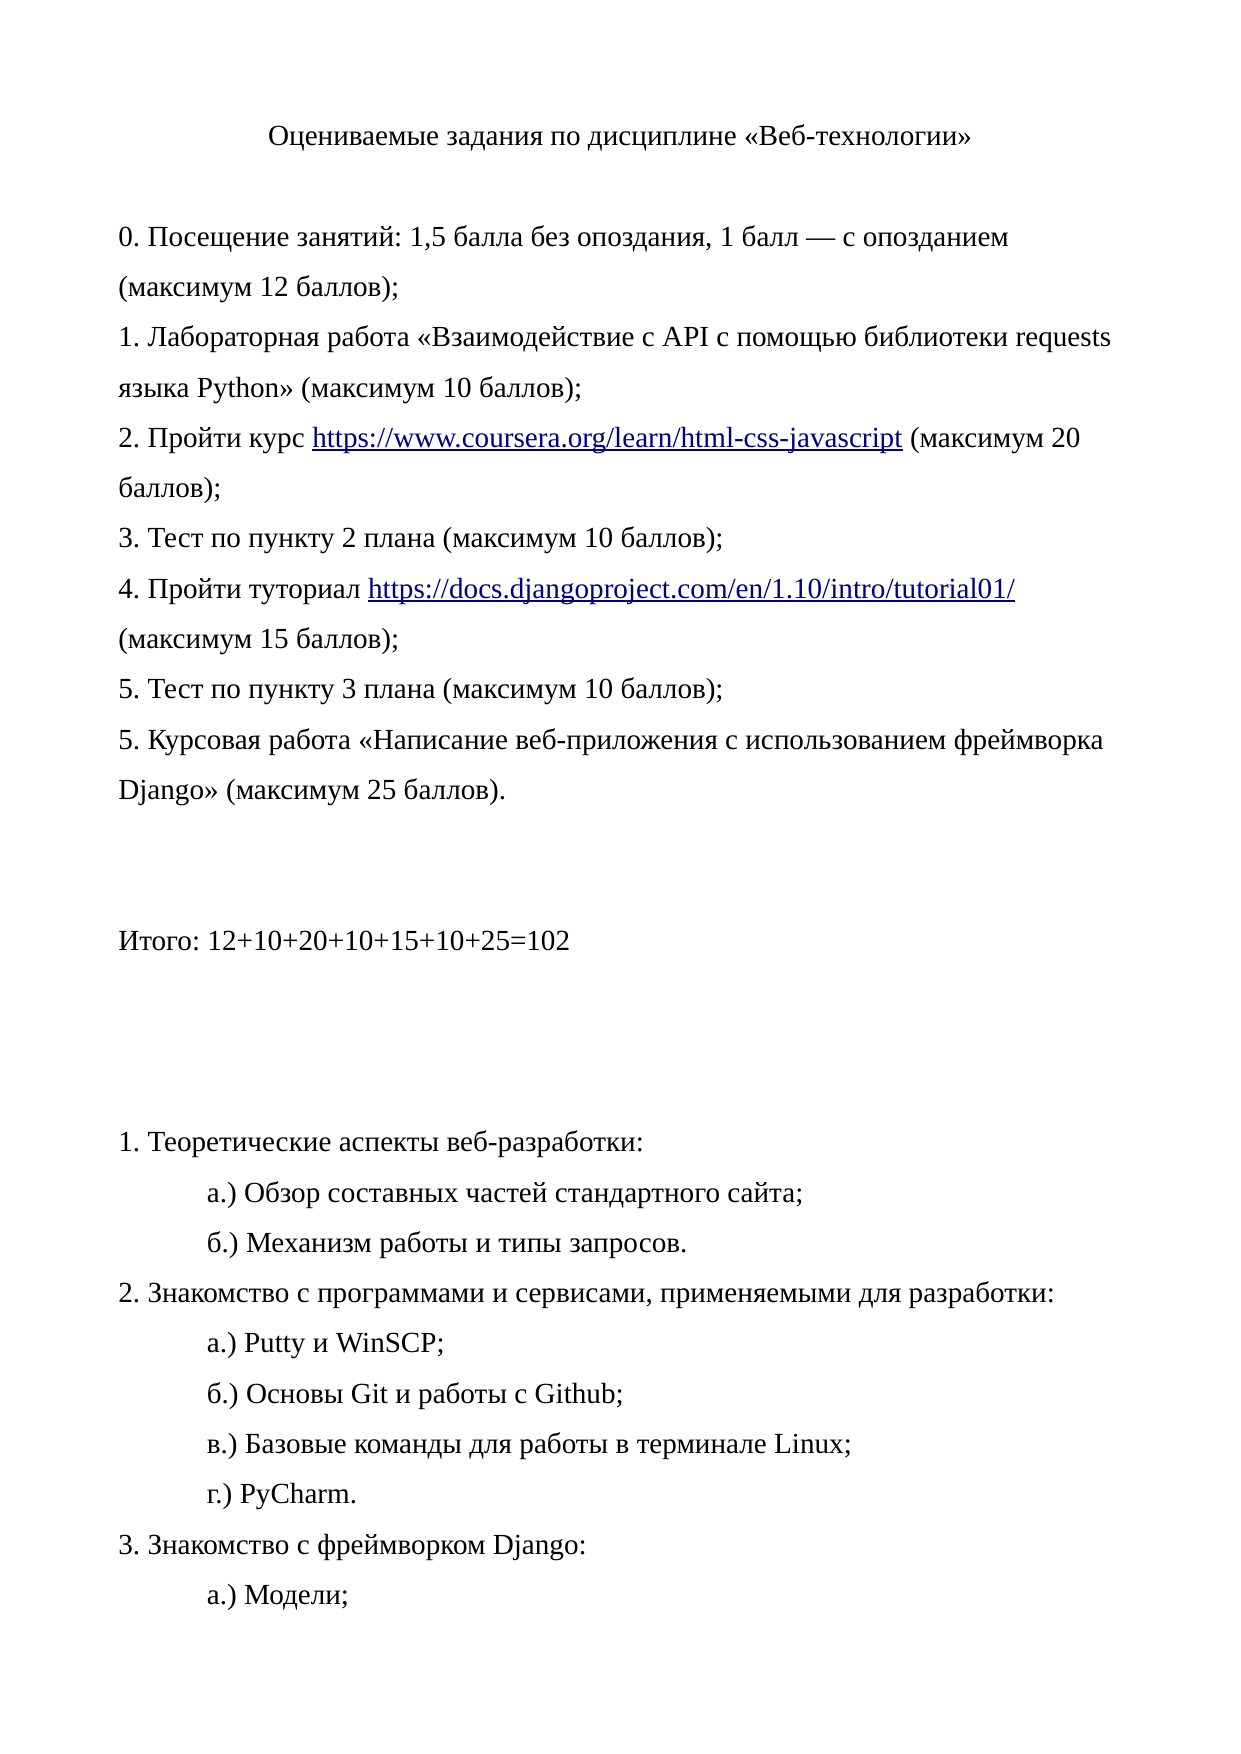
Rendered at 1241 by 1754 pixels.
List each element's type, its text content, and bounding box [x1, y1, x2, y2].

text а.) Модели; [118, 1577, 1122, 1611]
text Итого: 12+10+20+10+15+10+25=102 [118, 923, 1122, 957]
text 5. Тест по пункту 3 плана (максимум 10 баллов); [118, 672, 1122, 705]
text 4. Пройти туториал https://docs.djangoproject.com/en/1.10/intro/tutorial01/ (максимум 15 баллов); [118, 571, 1122, 655]
text 3. Тест по пункту 2 плана (максимум 10 баллов); [118, 521, 1122, 554]
text а.) Обзор составных частей стандартного сайта; [118, 1175, 1122, 1208]
text г.) PyCharm. [118, 1477, 1122, 1510]
text б.) Основы Git и работы с Github; [118, 1376, 1122, 1409]
text а.) Putty и WinSCP; [118, 1326, 1122, 1359]
text 5. Курсовая работа «Написание веб-приложения с использованием фреймворка Django» (максимум 25 баллов). [118, 722, 1122, 806]
text в.) Базовые команды для работы в терминале Linux; [118, 1426, 1122, 1460]
text б.) Механизм работы и типы запросов. [118, 1225, 1122, 1258]
text 0. Посещение занятий: 1,5 балла без опоздания, 1 балл — с опозданием (максимум 12 баллов); [118, 219, 1122, 303]
text 1. Теоретические аспекты веб-разработки: [118, 1124, 1122, 1158]
text Оцениваемые задания по дисциплине «Веб-технологии» [118, 118, 1122, 152]
text 1. Лабораторная работа «Взаимодействие с API с помощью библиотеки requests языка Python» (максимум 10 баллов); [118, 319, 1122, 403]
text 2. Знакомство с программами и сервисами, применяемыми для разработки: [118, 1275, 1122, 1309]
text 3. Знакомство с фреймворком Django: [118, 1527, 1122, 1560]
text 2. Пройти курс https://www.coursera.org/learn/html-css-javascript (максимум 20 баллов); [118, 420, 1122, 504]
